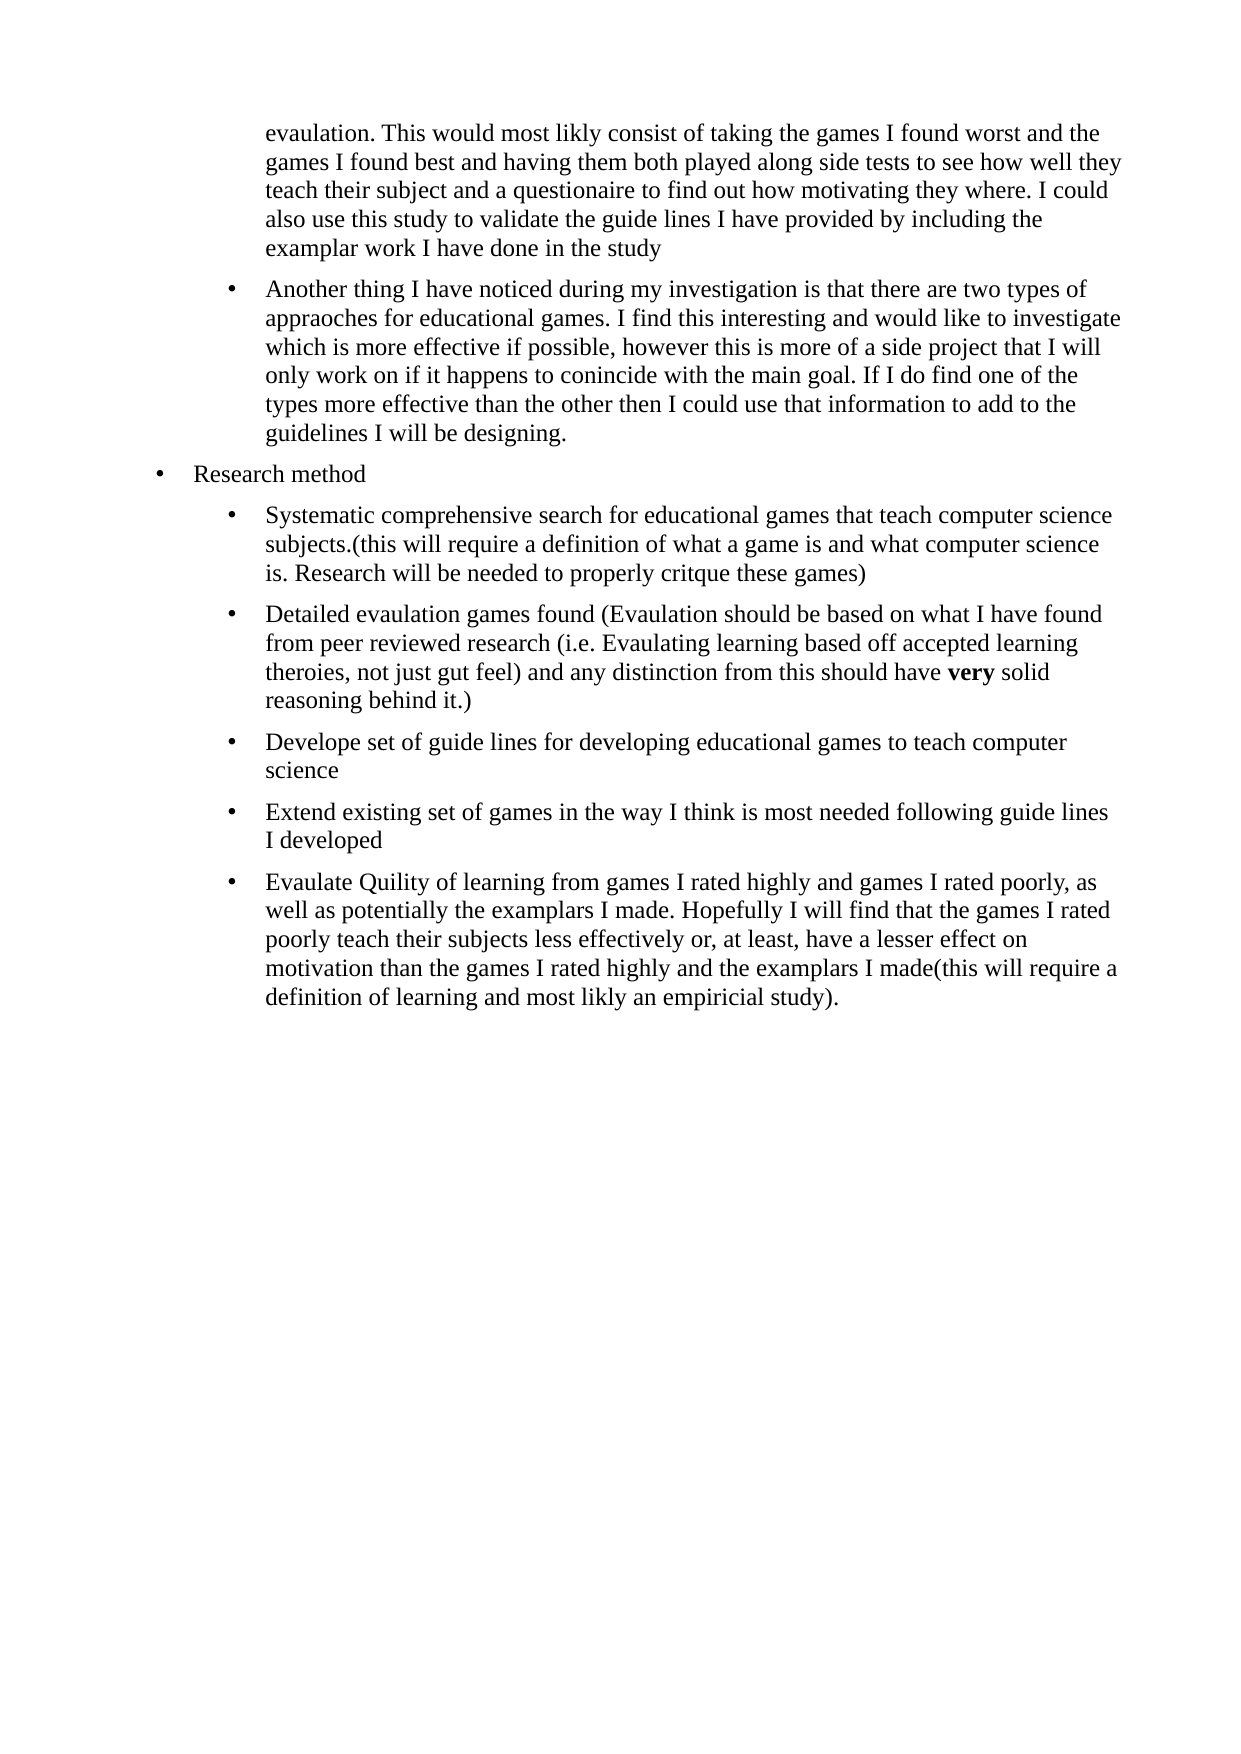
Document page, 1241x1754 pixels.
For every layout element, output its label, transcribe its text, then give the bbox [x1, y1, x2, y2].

list evaulation. This would most likly consist of taking the games I found worst and the games I found best and having them both played along side tests to see how well they teach their subject and a questionaire to find out how motivating they where. I could also use this study to validate the guide lines I have provided by including the examplar work I have done in the study [228, 118, 1122, 262]
list Detailed evaulation games found (Evaulation should be based on what I have found from peer reviewed research (i.e. Evaulating learning based off accepted learning theroies, not just gut feel) and any distinction from this should have very solid reasoning behind it.) [228, 599, 1122, 714]
list Evaulate Quility of learning from games I rated highly and games I rated poorly, as well as potentially the examplars I made. Hopefully I will find that the games I rated poorly teach their subjects less effectively or, at least, have a lesser effect on motivation than the games I rated highly and the examplars I made(this will require a definition of learning and most likly an empiricial study). [228, 867, 1122, 1011]
list Research method [156, 459, 1122, 488]
list Another thing I have noticed during my investigation is that there are two types of appraoches for educational games. I find this interesting and would like to investigate which is more effective if possible, however this is more of a side project that I will only work on if it happens to conincide with the main goal. If I do find one of the types more effective than the other then I could use that information to add to the guidelines I will be designing. [228, 274, 1122, 447]
list Develope set of guide lines for developing educational games to teach computer science [228, 727, 1122, 784]
list Systematic comprehensive search for educational games that teach computer science subjects.(this will require a definition of what a game is and what computer science is. Research will be needed to properly critque these games) [228, 501, 1122, 587]
list Extend existing set of games in the way I think is most needed following guide lines I developed [228, 797, 1122, 854]
